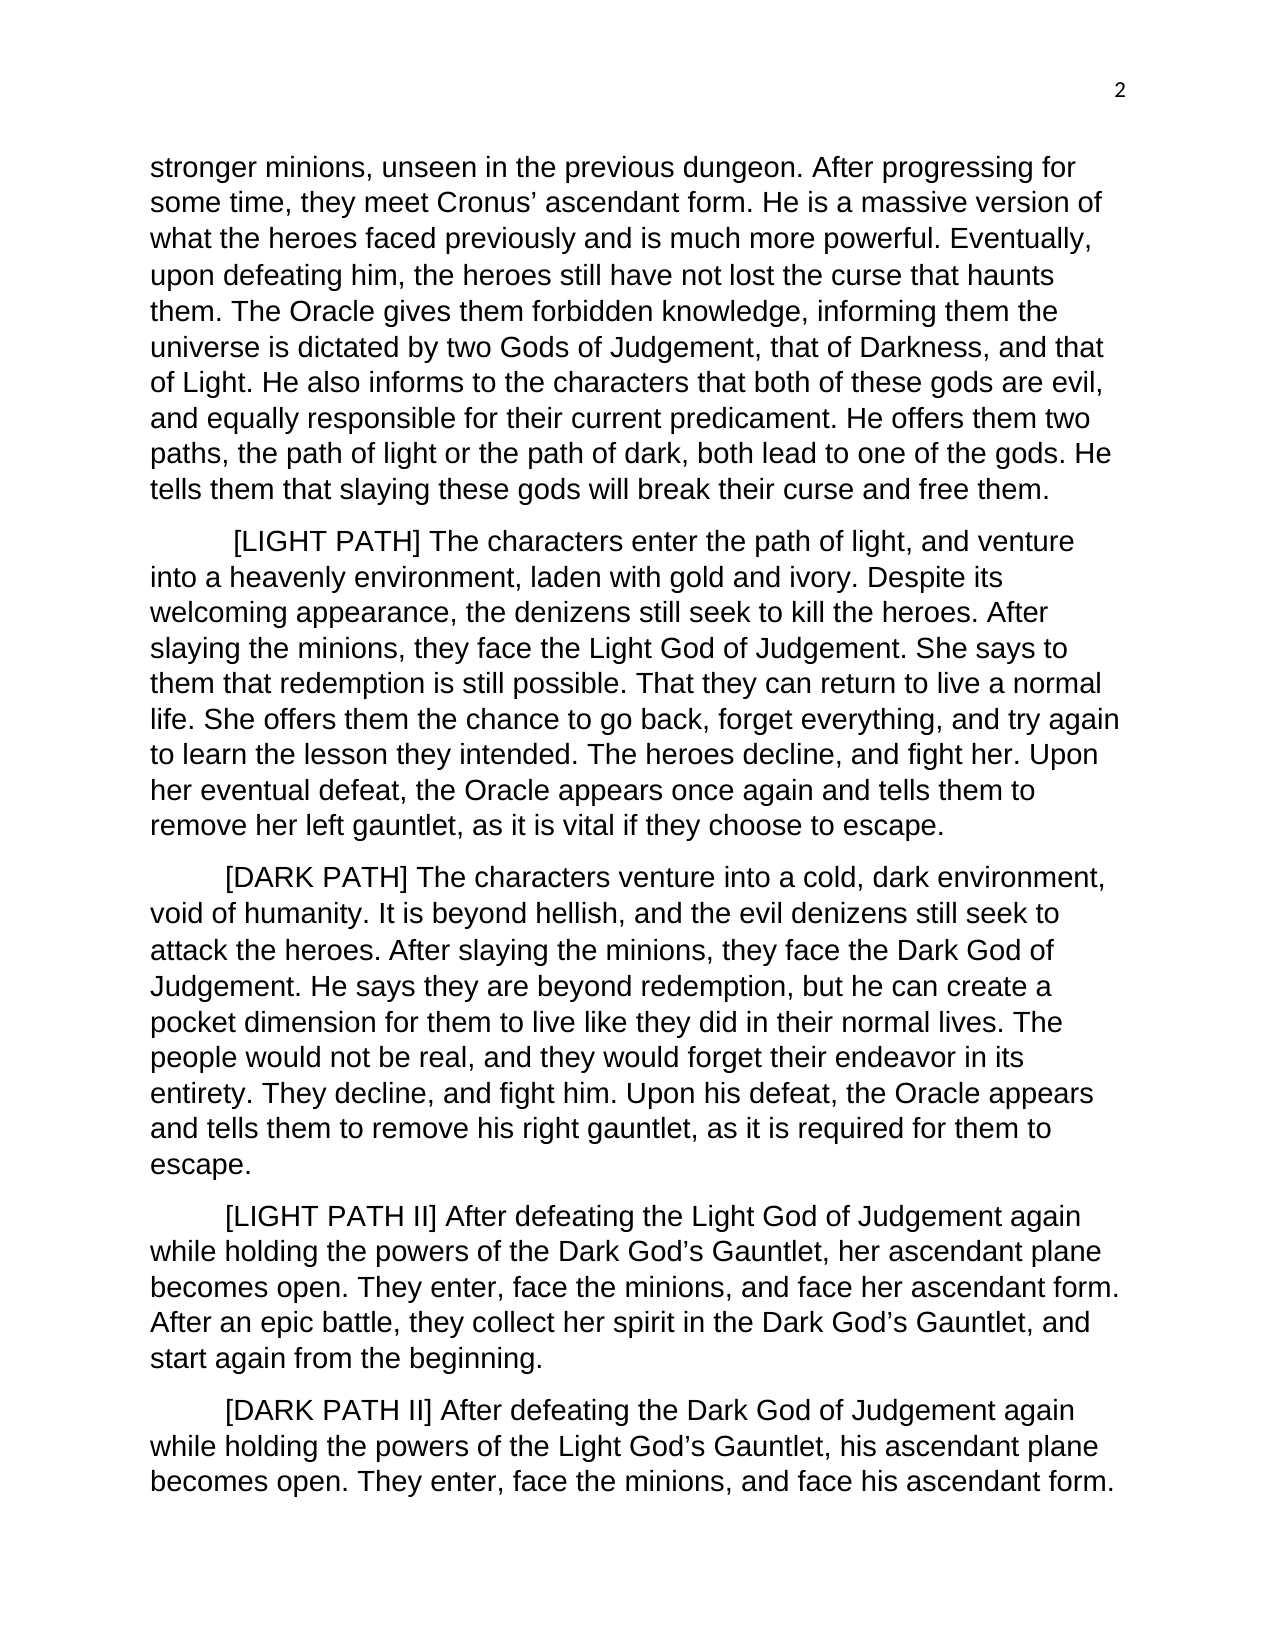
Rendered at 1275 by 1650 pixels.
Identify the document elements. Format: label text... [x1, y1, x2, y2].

text [DARK PATH] The characters venture into a cold, dark environment, void of humanity. It is beyond hellish, and the evil denizens still seek to attack the heroes. After slaying the minions, they face the Dark God of Judgement. He says they are beyond redemption, but he can create a pocket dimension for them to live like they did in their normal lives. The people would not be real, and they would forget their endeavor in its entirety. They decline, and fight him. Upon his defeat, the Oracle appears and tells them to remove his right gauntlet, as it is required for them to escape. [150, 860, 1125, 1180]
text stronger minions, unseen in the previous dungeon. After progressing for some time, they meet Cronus’ ascendant form. He is a massive version of what the heroes faced previously and is much more powerful. Eventually, upon defeating him, the heroes still have not lost the curse that haunts them. The Oracle gives them forbidden knowledge, informing them the universe is dictated by two Gods of Judgement, that of Darkness, and that of Light. He also informs to the characters that both of these gods are evil, and equally responsible for their current predicament. He offers them two paths, the path of light or the path of dark, both lead to one of the gods. He tells them that slaying these gods will break their curse and free them. [150, 150, 1125, 505]
text [DARK PATH II] After defeating the Dark God of Judgement again while holding the powers of the Light God’s Gauntlet, his ascendant plane becomes open. They enter, face the minions, and face his ascendant form. [150, 1393, 1125, 1498]
text [LIGHT PATH II] After defeating the Light God of Judgement again while holding the powers of the Dark God’s Gauntlet, her ascendant plane becomes open. They enter, face the minions, and face her ascendant form. After an epic battle, they collect her spirit in the Dark God’s Gauntlet, and start again from the beginning. [150, 1199, 1125, 1374]
text [LIGHT PATH] The characters enter the path of light, and venture into a heavenly environment, laden with gold and ivory. Despite its welcoming appearance, the denizens still seek to kill the heroes. After slaying the minions, they face the Light God of Judgement. She says to them that redemption is still possible. That they can return to live a normal life. She offers them the chance to go back, forget everything, and try again to learn the lesson they intended. The heroes decline, and fight her. Upon her eventual defeat, the Oracle appears once again and tells them to remove her left gauntlet, as it is vital if they choose to escape. [150, 524, 1125, 842]
